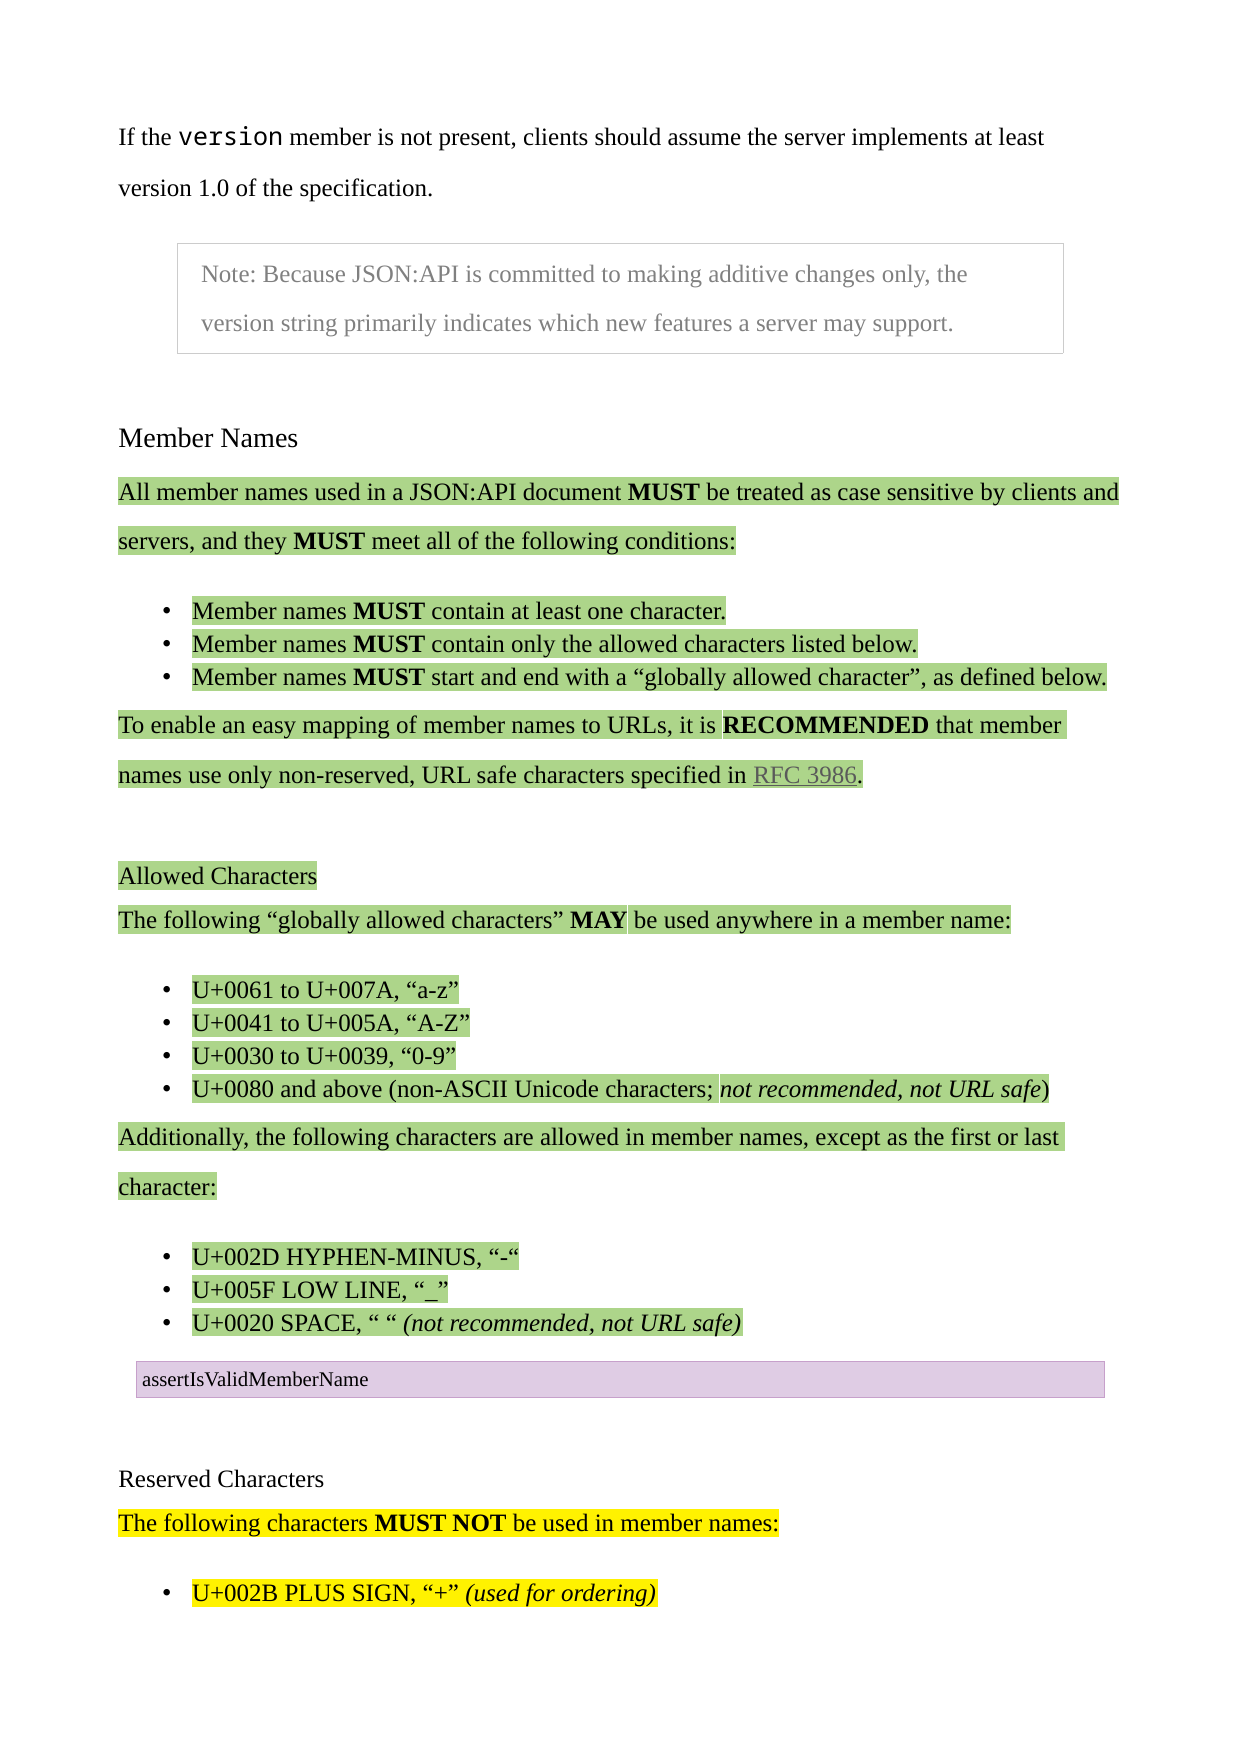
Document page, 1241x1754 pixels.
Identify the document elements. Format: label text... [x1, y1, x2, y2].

list U+0080 and above (non-ASCII Unicode characters; not recommended, not URL safe) [162, 1074, 1122, 1103]
text Note: Because JSON:API is committed to making additive changes only, the version string primarily indicates which new features a server may support. [178, 244, 1063, 353]
list U+002B PLUS SIGN, “+” (used for ordering) [162, 1578, 1122, 1607]
subtitle Member Names [118, 421, 1122, 453]
text The following characters MUST NOT be used in member names: [118, 1508, 1122, 1537]
list U+0030 to U+0039, “0-9” [162, 1041, 1122, 1070]
text The following “globally allowed characters” MAY be used anywhere in a member name: [118, 905, 1122, 934]
list U+0020 SPACE, “ “ (not recommended, not URL safe) [162, 1308, 1122, 1336]
list Member names MUST start and end with a “globally allowed character”, as defined below. [162, 662, 1122, 691]
list U+005F LOW LINE, “_” [162, 1275, 1122, 1303]
text All member names used in a JSON:API document MUST be treated as case sensitive by clients and servers, and they MUST meet all of the following conditions: [118, 477, 1122, 555]
list Member names MUST contain only the allowed characters listed below. [162, 629, 1122, 658]
list U+0041 to U+005A, “A-Z” [162, 1008, 1122, 1037]
text To enable an easy mapping of member names to URLs, it is RECOMMENDED that member names use only non-reserved, URL safe characters specified in RFC 3986. [118, 710, 1122, 788]
text Additionally, the following characters are allowed in member names, except as the first or last character: [118, 1122, 1122, 1200]
subtitle Reserved Characters [118, 1464, 1122, 1493]
text assertIsValidMemberName [137, 1362, 1104, 1397]
subtitle Allowed Characters [118, 861, 1122, 890]
list Member names MUST contain at least one character. [162, 596, 1122, 625]
text If the version member is not present, clients should assume the server implements at least version 1.0 of the specification. [118, 118, 1122, 202]
list U+002D HYPHEN-MINUS, “-“ [162, 1242, 1122, 1270]
list U+0061 to U+007A, “a-z” [162, 975, 1122, 1004]
